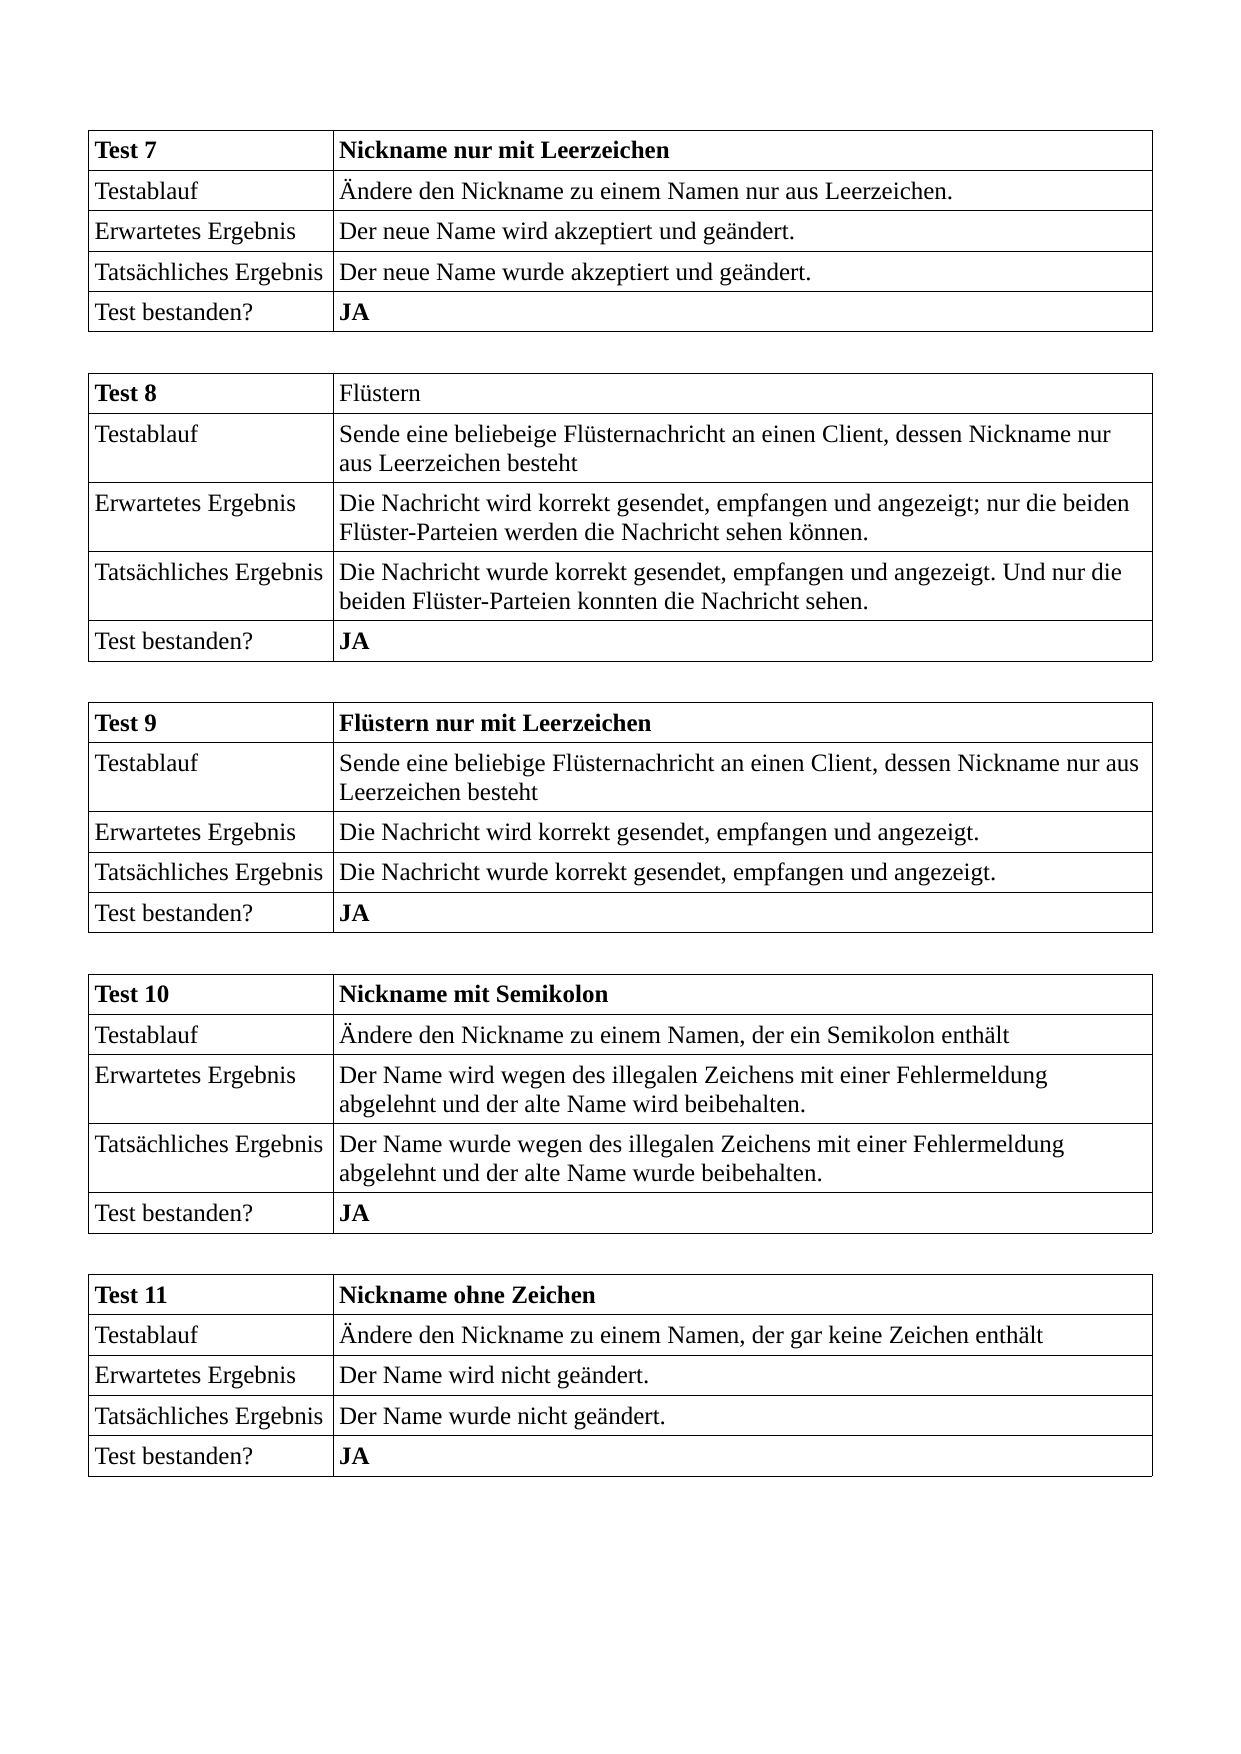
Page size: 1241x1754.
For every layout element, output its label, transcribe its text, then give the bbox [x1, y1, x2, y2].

table_header Flüstern [334, 374, 1152, 413]
table_cell Erwartetes Ergebnis [89, 812, 333, 852]
table_cell Testablauf [89, 1015, 333, 1054]
table_cell Testablauf [89, 743, 333, 811]
table_cell Tatsächliches Ergebnis [89, 1396, 333, 1435]
table_header Nickname mit Semikolon [334, 975, 1152, 1014]
table_header Test 11 [89, 1275, 333, 1314]
table_cell JA [334, 893, 1152, 932]
table_cell Tatsächliches Ergebnis [89, 252, 333, 291]
table_header Nickname ohne Zeichen [334, 1275, 1152, 1314]
table_header Test 10 [89, 975, 333, 1014]
table_cell Der Name wurde wegen des illegalen Zeichens mit einer Fehlermeldung abgelehnt und der alte Name wurde beibehalten. [334, 1124, 1152, 1192]
table_header Nickname nur mit Leerzeichen [334, 131, 1152, 170]
table_cell Testablauf [89, 414, 333, 482]
table_cell JA [334, 1436, 1152, 1476]
table_header Flüstern nur mit Leerzeichen [334, 703, 1152, 742]
table_cell Der Name wurde nicht geändert. [334, 1396, 1152, 1435]
table_cell Ändere den Nickname zu einem Namen nur aus Leerzeichen. [334, 171, 1152, 210]
table_cell Ändere den Nickname zu einem Namen, der ein Semikolon enthält [334, 1015, 1152, 1054]
table_cell Tatsächliches Ergebnis [89, 853, 333, 892]
table_cell Test bestanden? [89, 893, 333, 932]
table_cell Test bestanden? [89, 1193, 333, 1233]
table_cell Tatsächliches Ergebnis [89, 1124, 333, 1192]
table_cell Ändere den Nickname zu einem Namen, der gar keine Zeichen enthält [334, 1315, 1152, 1354]
table_cell Sende eine beliebeige Flüsternachricht an einen Client, dessen Nickname nur aus Leerzeichen besteht [334, 414, 1152, 482]
table_cell Erwartetes Ergebnis [89, 211, 333, 251]
table_cell Die Nachricht wurde korrekt gesendet, empfangen und angezeigt. [334, 853, 1152, 892]
table_cell Erwartetes Ergebnis [89, 483, 333, 551]
table_cell Der Name wird wegen des illegalen Zeichens mit einer Fehlermeldung abgelehnt und der alte Name wird beibehalten. [334, 1055, 1152, 1123]
table_header Test 8 [89, 374, 333, 413]
table_header Test 7 [89, 131, 333, 170]
table_cell Tatsächliches Ergebnis [89, 552, 333, 620]
table_cell Die Nachricht wird korrekt gesendet, empfangen und angezeigt; nur die beiden Flüster-Parteien werden die Nachricht sehen können. [334, 483, 1152, 551]
table_cell Test bestanden? [89, 292, 333, 331]
table_cell JA [334, 1193, 1152, 1233]
table_cell Test bestanden? [89, 621, 333, 661]
table_cell JA [334, 621, 1152, 661]
table_cell Erwartetes Ergebnis [89, 1055, 333, 1123]
table_cell Der neue Name wurde akzeptiert und geändert. [334, 252, 1152, 291]
table_cell JA [334, 292, 1152, 331]
table_cell Der Name wird nicht geändert. [334, 1356, 1152, 1395]
table_cell Die Nachricht wurde korrekt gesendet, empfangen und angezeigt. Und nur die beiden Flüster-Parteien konnten die Nachricht sehen. [334, 552, 1152, 620]
table_header Test 9 [89, 703, 333, 742]
table_cell Erwartetes Ergebnis [89, 1356, 333, 1395]
table_cell Der neue Name wird akzeptiert und geändert. [334, 211, 1152, 251]
table_cell Testablauf [89, 171, 333, 210]
table_cell Test bestanden? [89, 1436, 333, 1476]
table_cell Testablauf [89, 1315, 333, 1354]
table_cell Sende eine beliebige Flüsternachricht an einen Client, dessen Nickname nur aus Leerzeichen besteht [334, 743, 1152, 811]
table_cell Die Nachricht wird korrekt gesendet, empfangen und angezeigt. [334, 812, 1152, 852]
